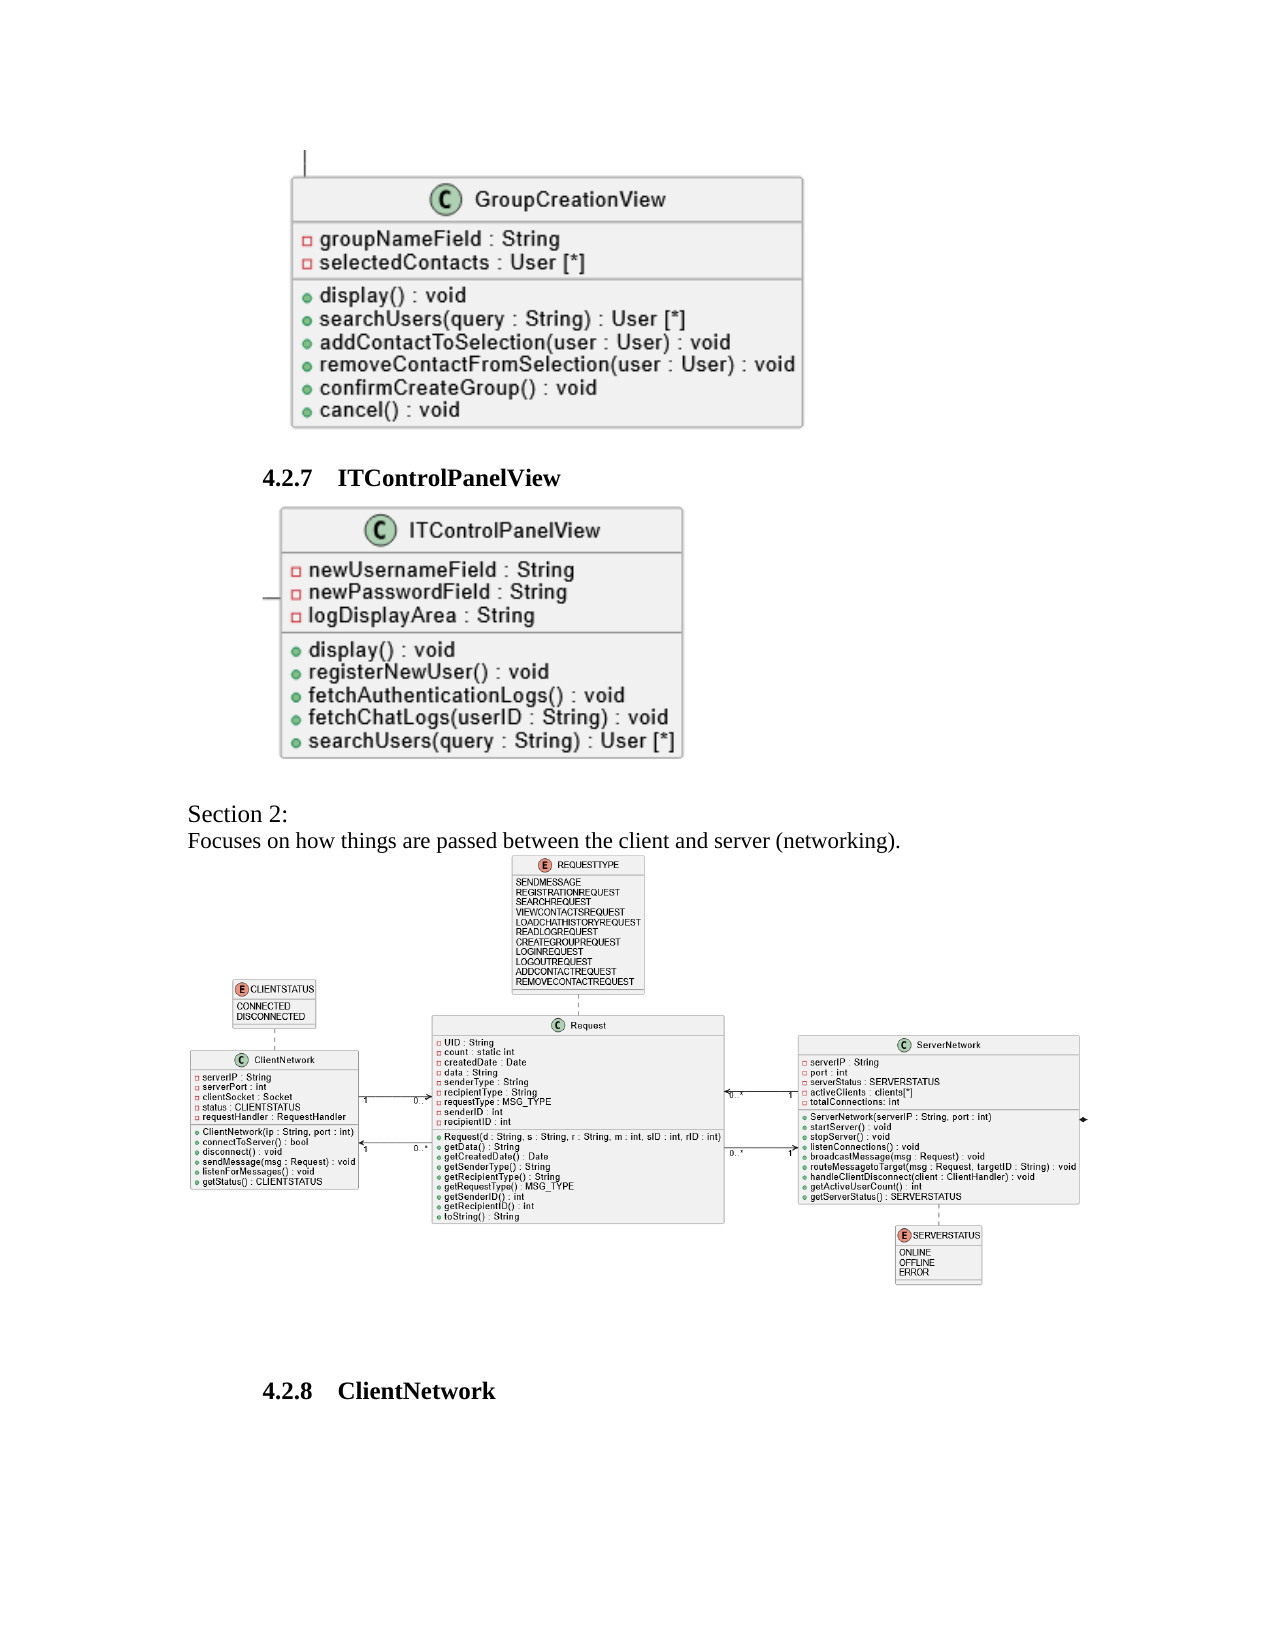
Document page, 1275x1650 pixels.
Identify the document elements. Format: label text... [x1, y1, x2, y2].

text Focuses on how things are passed between the client and server (networking). [187, 827, 1087, 853]
list ClientNetwork [262, 1376, 1087, 1404]
text Section 2: [187, 799, 1087, 827]
picture [262, 491, 724, 770]
picture [262, 150, 852, 439]
list ITControlPanelView [262, 463, 1087, 492]
picture [187, 853, 1088, 1290]
